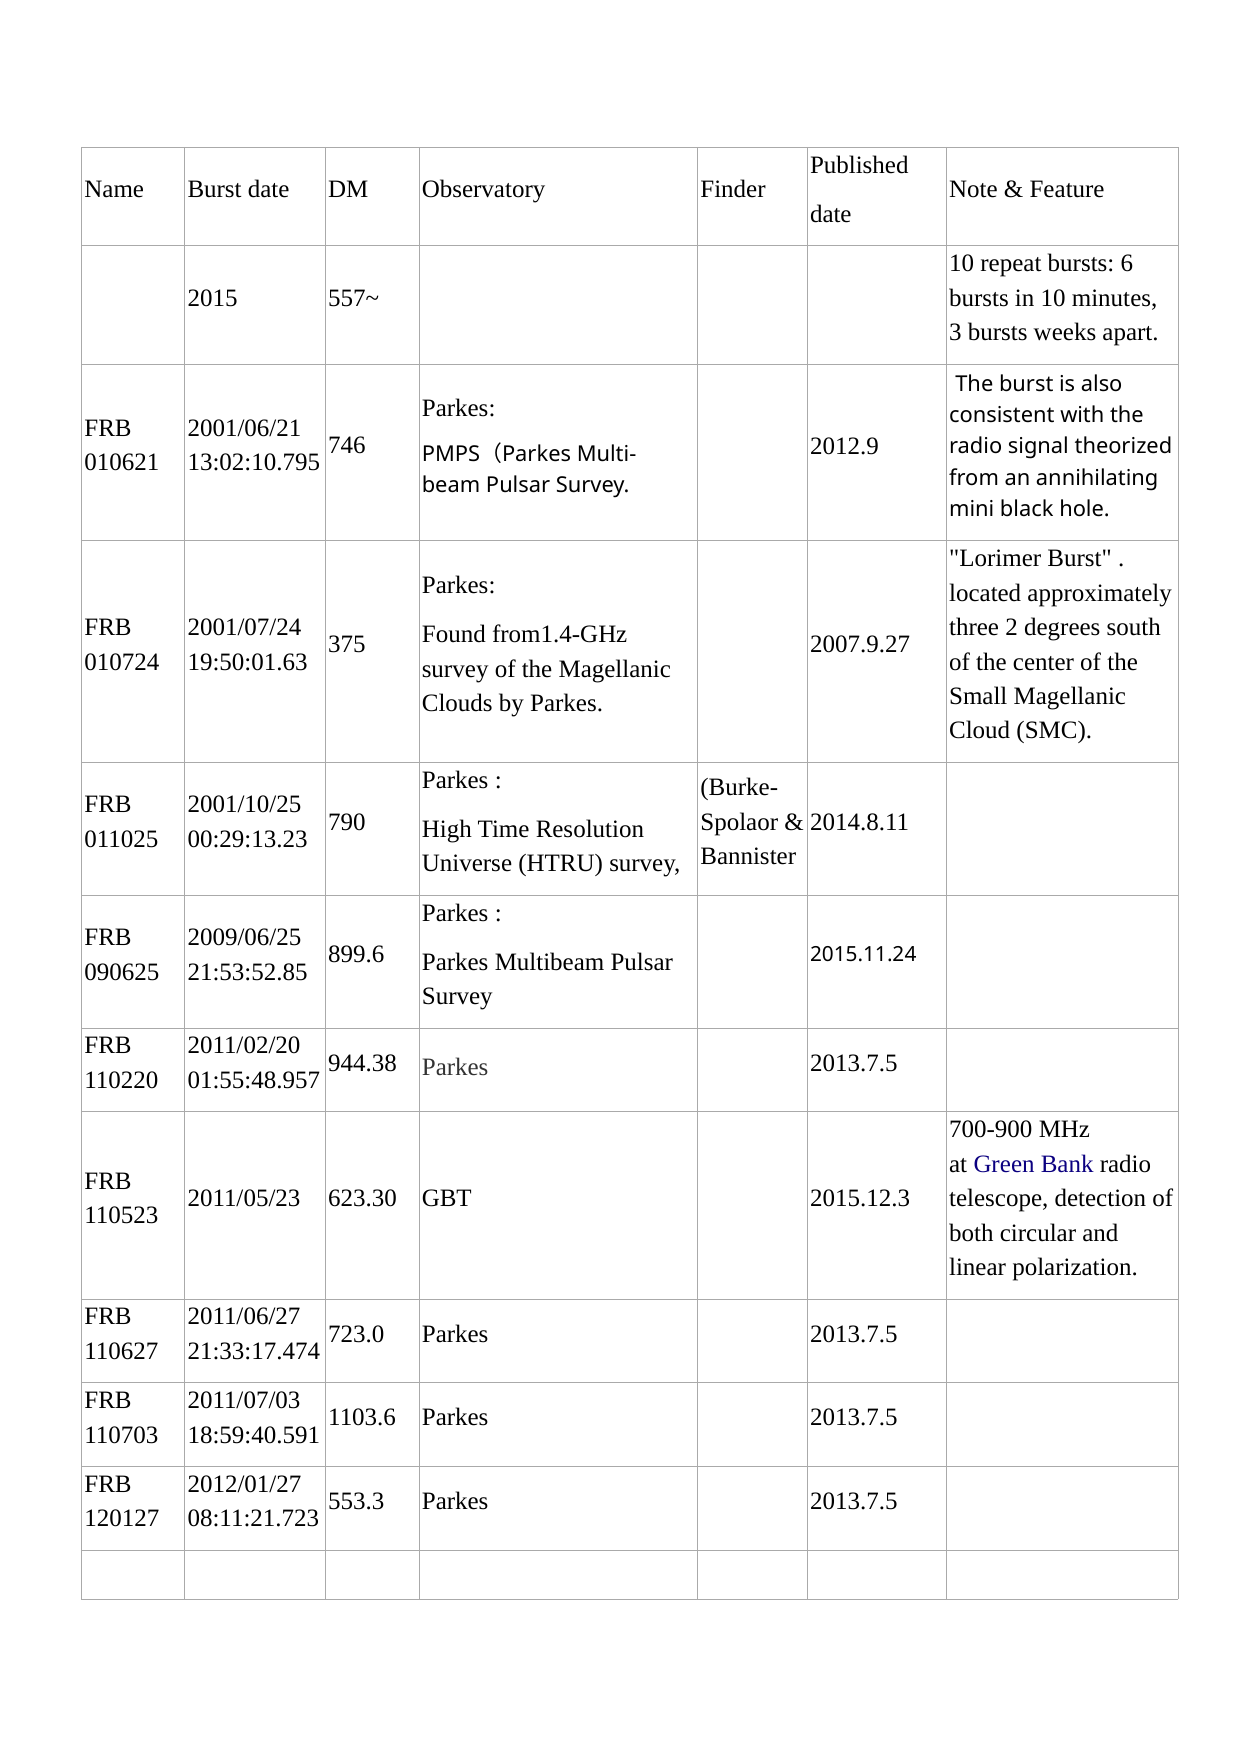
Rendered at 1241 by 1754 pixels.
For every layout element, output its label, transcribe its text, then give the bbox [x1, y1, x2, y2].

table_cell 1103.6 [326, 1383, 419, 1466]
table_cell Parkes : High Time Resolution Universe (HTRU) survey, [420, 763, 697, 895]
table_cell [947, 1300, 1178, 1382]
table_cell [947, 1467, 1178, 1550]
table_cell [947, 1551, 1178, 1599]
table_cell 2007.9.27 [808, 541, 946, 762]
table_cell 375 [326, 541, 419, 762]
table_cell 2012.9 [808, 365, 946, 540]
table_cell 2009/06/25 21:53:52.85 [185, 896, 325, 1027]
table_cell Parkes [420, 1300, 697, 1382]
table_cell FRB 010621 [82, 365, 184, 540]
table_cell 2014.8.11 [808, 763, 946, 895]
table_cell 2015.12.3 [808, 1112, 946, 1298]
table_cell 2013.7.5 [808, 1383, 946, 1466]
table_cell 553.3 [326, 1467, 419, 1550]
table_cell 899.6 [326, 896, 419, 1027]
table_cell FRB 110703 [82, 1383, 184, 1466]
table_cell [698, 1383, 807, 1466]
table_cell [698, 246, 807, 363]
table_cell Parkes [420, 1383, 697, 1466]
table_cell Parkes : Parkes Multibeam Pulsar Survey [420, 896, 697, 1027]
table_cell FRB 011025 [82, 763, 184, 895]
table_cell [420, 246, 697, 363]
table_header DM [326, 148, 419, 245]
table_cell [420, 1551, 697, 1599]
table_cell [808, 1551, 946, 1599]
table_cell (Burke-Spolaor & Bannister [698, 763, 807, 895]
table_cell 2012/01/27 08:11:21.723 [185, 1467, 325, 1550]
table_cell [698, 1300, 807, 1382]
table_cell [82, 246, 184, 363]
table_cell 2001/07/24 19:50:01.63 [185, 541, 325, 762]
table_cell 2011/06/27 21:33:17.474 [185, 1300, 325, 1382]
table_cell 2013.7.5 [808, 1467, 946, 1550]
table_cell GBT [420, 1112, 697, 1298]
table_cell Parkes [420, 1029, 697, 1111]
table_header Note & Feature [947, 148, 1178, 245]
table_cell 557~ [326, 246, 419, 363]
table_cell FRB 110220 [82, 1029, 184, 1111]
table_cell "Lorimer Burst" . located approximately three 2 degrees south of the center of the Small Magellanic Cloud (SMC). [947, 541, 1178, 762]
table_cell [326, 1551, 419, 1599]
table_cell FRB 010724 [82, 541, 184, 762]
table_cell 2011/07/03 18:59:40.591 [185, 1383, 325, 1466]
table_cell 2001/06/21 13:02:10.795 [185, 365, 325, 540]
table_cell 944.38 [326, 1029, 419, 1111]
table_cell [698, 1551, 807, 1599]
table_header Burst date [185, 148, 325, 245]
table_cell [698, 1467, 807, 1550]
table_cell 2013.7.5 [808, 1029, 946, 1111]
table_cell Parkes: PMPS（Parkes Multi-beam Pulsar Survey. [420, 365, 697, 540]
table_header Published date [808, 148, 946, 245]
table_cell [82, 1551, 184, 1599]
table_header Finder [698, 148, 807, 245]
table_cell [947, 1383, 1178, 1466]
table_cell [698, 365, 807, 540]
table_cell 2011/05/23 [185, 1112, 325, 1298]
table_cell [947, 763, 1178, 895]
table_cell 2015 [185, 246, 325, 363]
table_cell 723.0 [326, 1300, 419, 1382]
table_cell Parkes: Found from1.4-GHz survey of the Magellanic Clouds by Parkes. [420, 541, 697, 762]
table_cell 2015.11.24 [808, 896, 946, 1027]
table_cell 10 repeat bursts: 6 bursts in 10 minutes, 3 bursts weeks apart. [947, 246, 1178, 363]
table_cell FRB 110627 [82, 1300, 184, 1382]
table_cell 2013.7.5 [808, 1300, 946, 1382]
table_cell 623.30 [326, 1112, 419, 1298]
table_cell [947, 896, 1178, 1027]
table_cell [698, 896, 807, 1027]
table_cell 790 [326, 763, 419, 895]
table_cell 2001/10/25 00:29:13.23 [185, 763, 325, 895]
table_cell FRB 120127 [82, 1467, 184, 1550]
table_cell [698, 1029, 807, 1111]
table_cell [808, 246, 946, 363]
table_cell [698, 541, 807, 762]
table_header Observatory [420, 148, 697, 245]
table_cell Parkes [420, 1467, 697, 1550]
table_cell [698, 1112, 807, 1298]
table_header Name [82, 148, 184, 245]
table_cell 700-900 MHz at Green Bank radio telescope, detection of both circular and linear polarization. [947, 1112, 1178, 1298]
table_cell [947, 1029, 1178, 1111]
table_cell 2011/02/20 01:55:48.957 [185, 1029, 325, 1111]
table_cell [185, 1551, 325, 1599]
table_cell The burst is also consistent with the radio signal theorized from an annihilating mini black hole. [947, 365, 1178, 540]
table_cell FRB 090625 [82, 896, 184, 1027]
table_cell 746 [326, 365, 419, 540]
table_cell FRB 110523 [82, 1112, 184, 1298]
